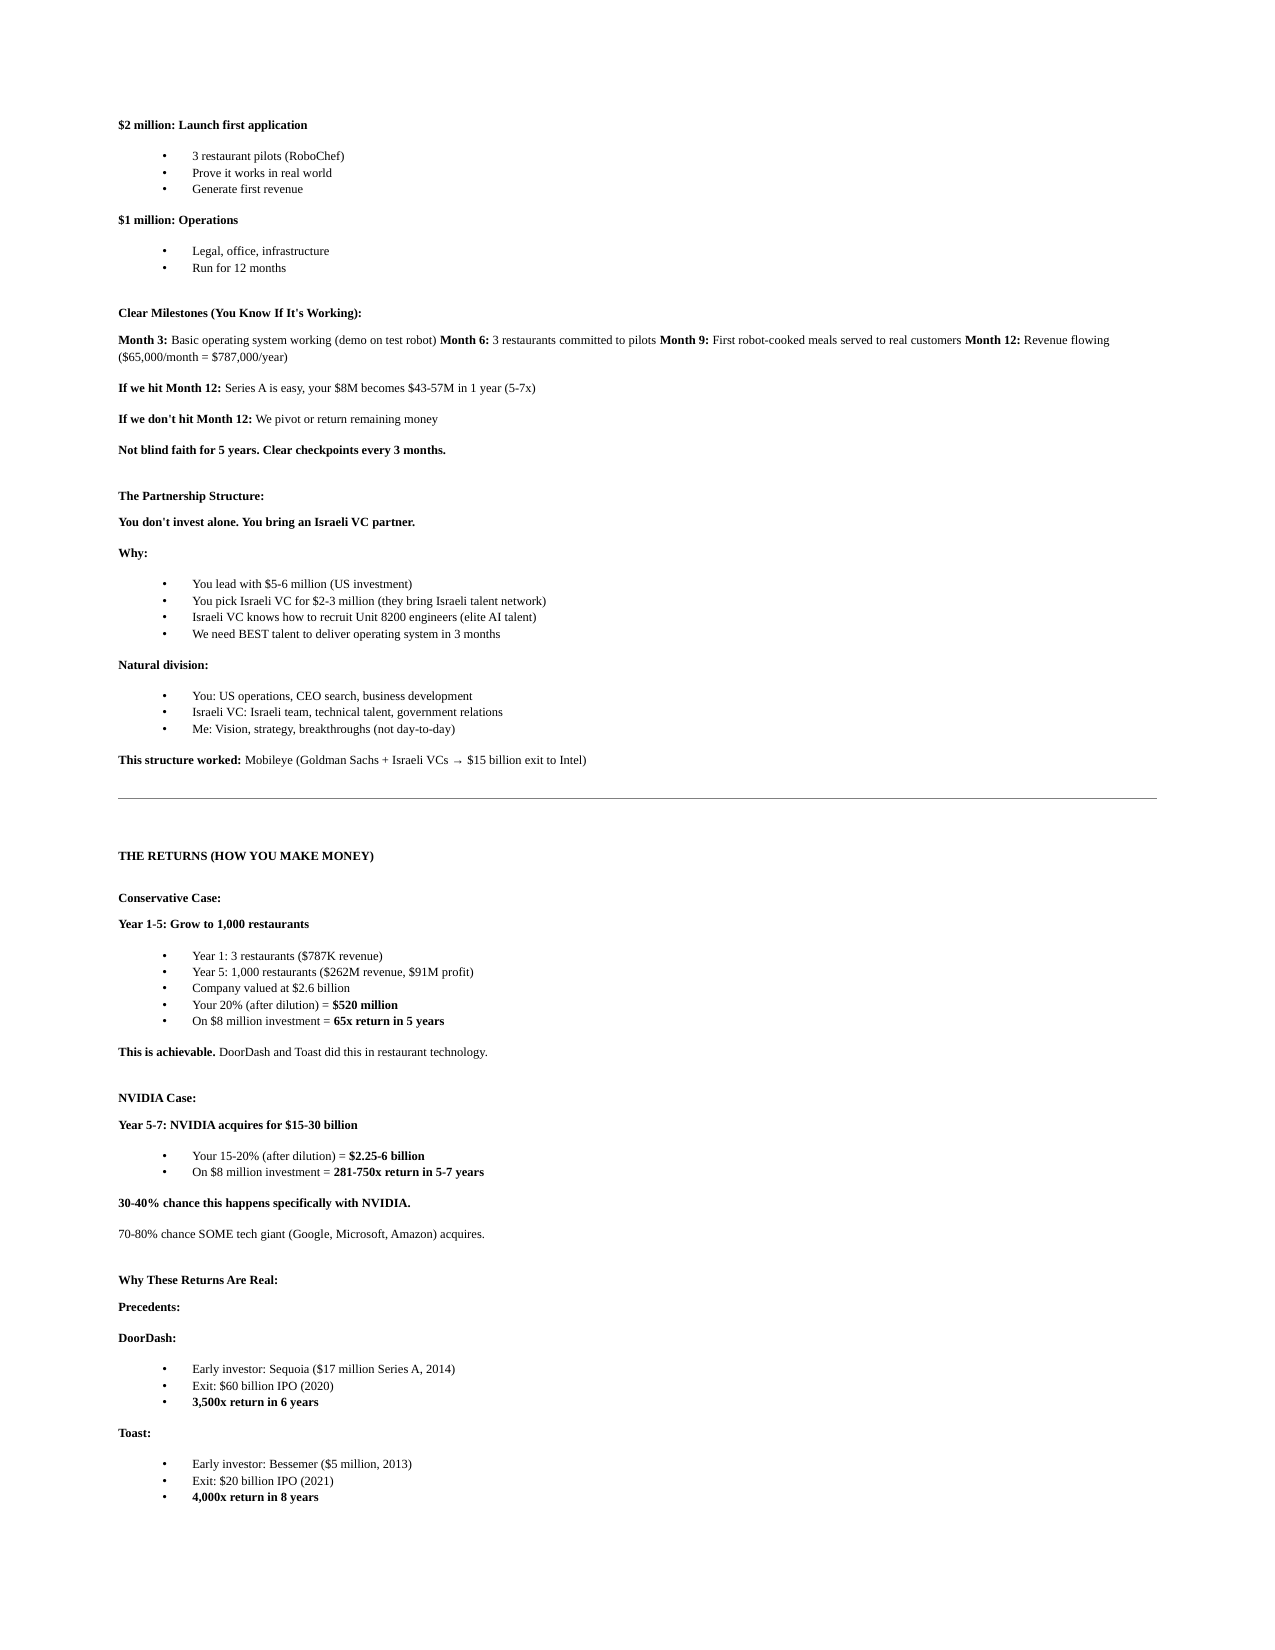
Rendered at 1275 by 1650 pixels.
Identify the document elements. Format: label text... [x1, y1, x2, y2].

text 70-80% chance SOME tech giant (Google, Microsoft, Amazon) acquires. [118, 1227, 1157, 1242]
text Month 3: Basic operating system working (demo on test robot) Month 6: 3 restaurants committed to pilots Month 9: First robot-cooked meals served to real customers Month 12: Revenue flowing ($65,000/month = $787,000/year) [118, 333, 1157, 364]
list Year 5: 1,000 restaurants ($262M revenue, $91M profit) [162, 965, 1157, 979]
subtitle The Partnership Structure: [118, 488, 1157, 503]
list You lead with $5-6 million (US investment) [162, 577, 1157, 592]
list Early investor: Bessemer ($5 million, 2013) [162, 1457, 1157, 1471]
subtitle NVIDIA Case: [118, 1091, 1157, 1105]
list Prove it works in real world [162, 166, 1157, 180]
text This structure worked: Mobileye (Goldman Sachs + Israeli VCs → $15 billion exit to Intel) [118, 753, 1157, 767]
text You don't invest alone. You bring an Israeli VC partner. [118, 515, 1157, 529]
text Year 1-5: Grow to 1,000 restaurants [118, 917, 1157, 932]
list Run for 12 months [162, 261, 1157, 275]
list On $8 million investment = 65x return in 5 years [162, 1014, 1157, 1028]
text DoorDash: [118, 1331, 1157, 1345]
text Precedents: [118, 1300, 1157, 1314]
subtitle THE RETURNS (HOW YOU MAKE MONEY) [118, 849, 1157, 863]
list On $8 million investment = 281-750x return in 5-7 years [162, 1165, 1157, 1179]
text Toast: [118, 1426, 1157, 1440]
list Your 15-20% (after dilution) = $2.25-6 billion [162, 1149, 1157, 1163]
list Me: Vision, strategy, breakthroughs (not day-to-day) [162, 722, 1157, 736]
subtitle Clear Milestones (You Know If It's Working): [118, 306, 1157, 321]
text Year 5-7: NVIDIA acquires for $15-30 billion [118, 1118, 1157, 1132]
list You pick Israeli VC for $2-3 million (they bring Israeli talent network) [162, 594, 1157, 608]
list Exit: $20 billion IPO (2021) [162, 1473, 1157, 1488]
list 3 restaurant pilots (RoboChef) [162, 149, 1157, 163]
list 3,500x return in 6 years [162, 1395, 1157, 1409]
list Company valued at $2.6 billion [162, 981, 1157, 996]
list Exit: $60 billion IPO (2020) [162, 1378, 1157, 1393]
list Generate first revenue [162, 182, 1157, 196]
subtitle Conservative Case: [118, 890, 1157, 905]
list 4,000x return in 8 years [162, 1490, 1157, 1504]
text $1 million: Operations [118, 213, 1157, 227]
text Not blind faith for 5 years. Clear checkpoints every 3 months. [118, 443, 1157, 457]
list Legal, office, infrastructure [162, 244, 1157, 258]
text Natural division: [118, 658, 1157, 672]
list We need BEST talent to deliver operating system in 3 months [162, 627, 1157, 641]
text If we don't hit Month 12: We pivot or return remaining money [118, 412, 1157, 426]
text This is achievable. DoorDash and Toast did this in restaurant technology. [118, 1045, 1157, 1059]
list Israeli VC knows how to recruit Unit 8200 engineers (elite AI talent) [162, 610, 1157, 624]
list Israeli VC: Israeli team, technical talent, government relations [162, 705, 1157, 719]
list Your 20% (after dilution) = $520 million [162, 998, 1157, 1012]
subtitle Why These Returns Are Real: [118, 1273, 1157, 1287]
text Why: [118, 546, 1157, 561]
list Early investor: Sequoia ($17 million Series A, 2014) [162, 1362, 1157, 1376]
list Year 1: 3 restaurants ($787K revenue) [162, 948, 1157, 963]
text 30-40% chance this happens specifically with NVIDIA. [118, 1196, 1157, 1211]
list You: US operations, CEO search, business development [162, 689, 1157, 703]
text If we hit Month 12: Series A is easy, your $8M becomes $43-57M in 1 year (5-7x) [118, 381, 1157, 395]
text $2 million: Launch first application [118, 118, 1157, 132]
